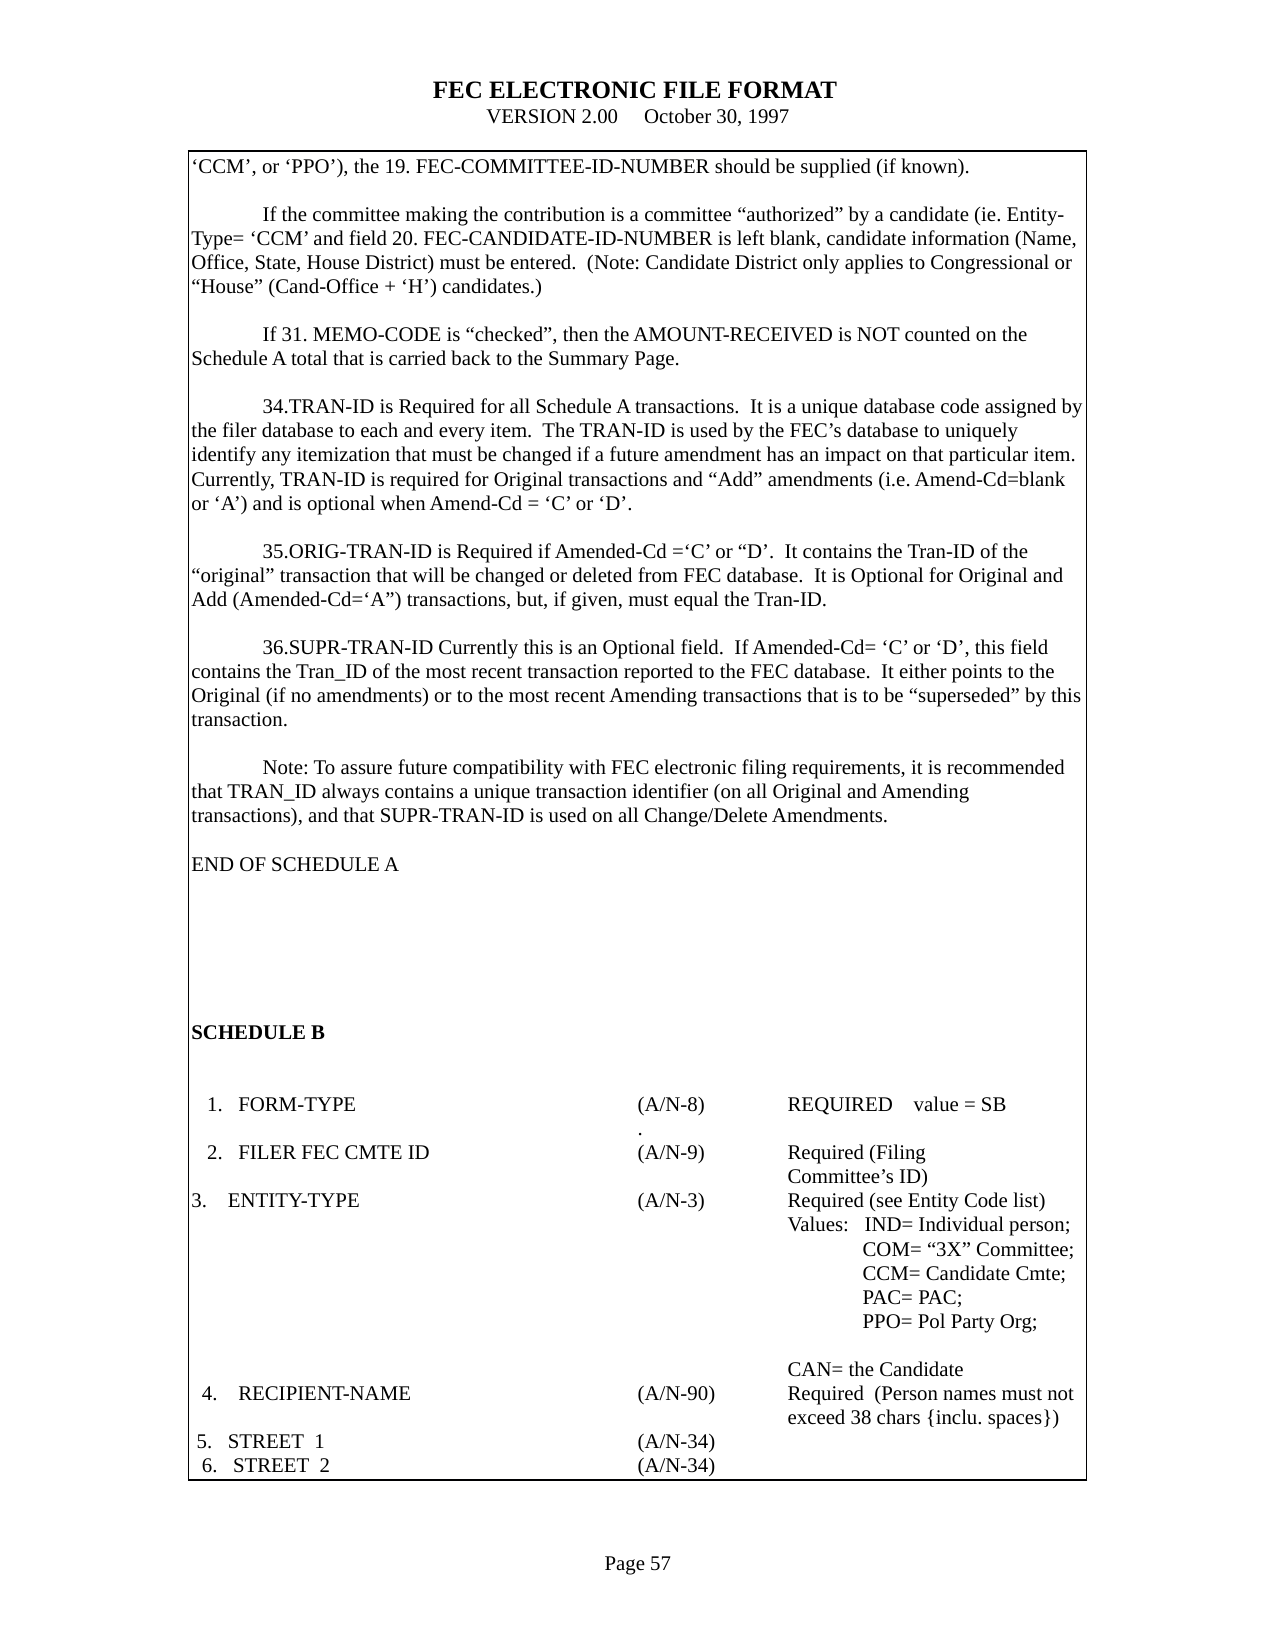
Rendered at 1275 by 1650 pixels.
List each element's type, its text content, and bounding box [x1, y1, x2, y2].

text Values: IND= Individual person; [189, 1209, 1086, 1233]
text 3. ENTITY-TYPE (A/N-3) Required (see Entity Code list) [189, 1185, 1086, 1209]
text PPO= Pol Party Org; [189, 1305, 1086, 1353]
text SCHEDULE B [189, 1016, 1086, 1044]
text . [189, 1112, 1086, 1137]
text CCM= Candidate Cmte; [189, 1257, 1086, 1281]
text PAC= PAC; [189, 1281, 1086, 1305]
text 36.SUPR-TRAN-ID Currently this is an Optional field. If Amended-Cd= ‘C’ or ‘D’, this field contains the Tran_ID of the most recent transaction reported to the FEC database. It either points to the Original (if no amendments) or to the most recent Amending transactions that is to be “superseded” by this transaction. [189, 631, 1086, 731]
text CAN= the Candidate [189, 1353, 1086, 1377]
text 35.ORIG-TRAN-ID is Required if Amended-Cd =‘C’ or “D’. It contains the Tran-ID of the “original” transaction that will be changed or deleted from FEC database. It is Optional for Original and Add (Amended-Cd=‘A”) transactions, but, if given, must equal the Tran-ID. [189, 535, 1086, 611]
text 6. STREET 2 (A/N-34) [189, 1449, 1086, 1479]
text END OF SCHEDULE A [189, 848, 1086, 876]
text ‘CCM’, or ‘PPO’), the 19. FEC-COMMITTEE-ID-NUMBER should be supplied (if known). [189, 152, 1086, 178]
text 4. RECIPIENT-NAME (A/N-90) Required (Person names must not [189, 1377, 1086, 1401]
text 2. FILER FEC CMTE ID (A/N-9) Required (Filing [189, 1137, 1086, 1161]
text COM= “3X” Committee; [189, 1233, 1086, 1257]
text Committee’s ID) [189, 1161, 1086, 1185]
text If 31. MEMO-CODE is “checked”, then the AMOUNT-RECEIVED is NOT counted on the Schedule A total that is carried back to the Summary Page. [189, 318, 1086, 370]
text 1. FORM-TYPE (A/N-8) REQUIRED value = SB [189, 1088, 1086, 1112]
text exceed 38 chars {inclu. spaces}) [189, 1401, 1086, 1425]
text If the committee making the contribution is a committee “authorized” by a candidate (ie. Entity-Type= ‘CCM’ and field 20. FEC-CANDIDATE-ID-NUMBER is left blank, candidate information (Name, Office, State, House District) must be entered. (Note: Candidate District only applies to Congressional or “House” (Cand-Office + ‘H’) candidates.) [189, 198, 1086, 298]
text 34.TRAN-ID is Required for all Schedule A transactions. It is a unique database code assigned by the filer database to each and every item. The TRAN-ID is used by the FEC’s database to uniquely identify any itemization that must be changed if a future amendment has an impact on that particular item. Currently, TRAN-ID is required for Original transactions and “Add” amendments (i.e. Amend-Cd=blank or ‘A’) and is optional when Amend-Cd = ‘C’ or ‘D’. [189, 391, 1086, 514]
text Note: To assure future compatibility with FEC electronic filing requirements, it is recommended that TRAN_ID always contains a unique transaction identifier (on all Original and Amending transactions), and that SUPR-TRAN-ID is used on all Change/Delete Amendments. [189, 752, 1086, 827]
text 5. STREET 1 (A/N-34) [189, 1425, 1086, 1449]
